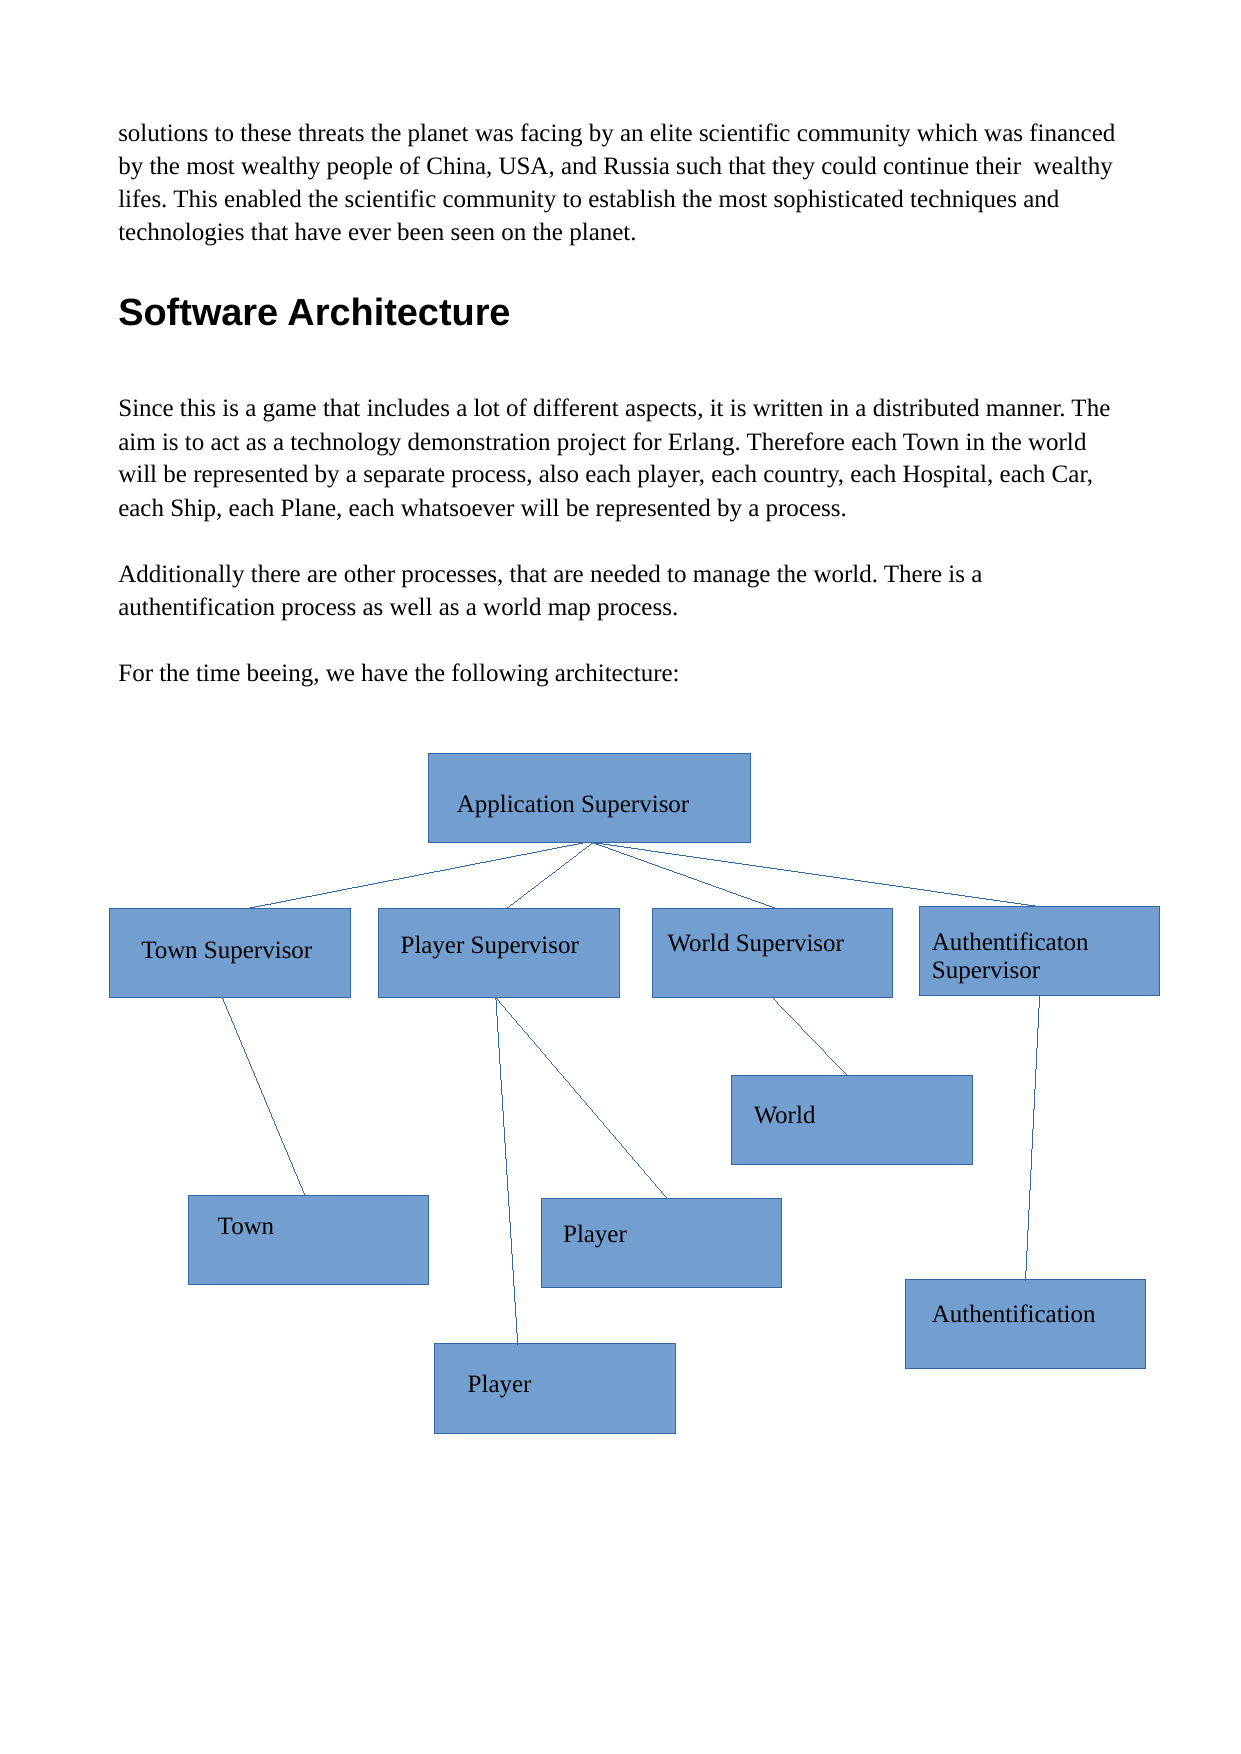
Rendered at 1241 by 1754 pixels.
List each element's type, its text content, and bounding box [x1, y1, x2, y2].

text Since this is a game that includes a lot of different aspects, it is written in a distributed manner. The aim is to act as a technology demonstration project for Erlang. Therefore each Town in the world will be represented by a separate process, also each player, each country, each Hospital, each Car, each Ship, each Plane, each whatsoever will be represented by a process. Additionally there are other processes, that are needed to manage the world. There is a authentification process as well as a world map process. For the time beeing, we have the following architecture: [118, 393, 1122, 686]
text solutions to these threats the planet was facing by an elite scientific community which was financed by the most wealthy people of China, USA, and Russia such that they could continue their wealthy lifes. This enabled the scientific community to establish the most sophisticated techniques and technologies that have ever been seen on the planet. [118, 118, 1122, 246]
subtitle Software Architecture [118, 290, 1122, 333]
